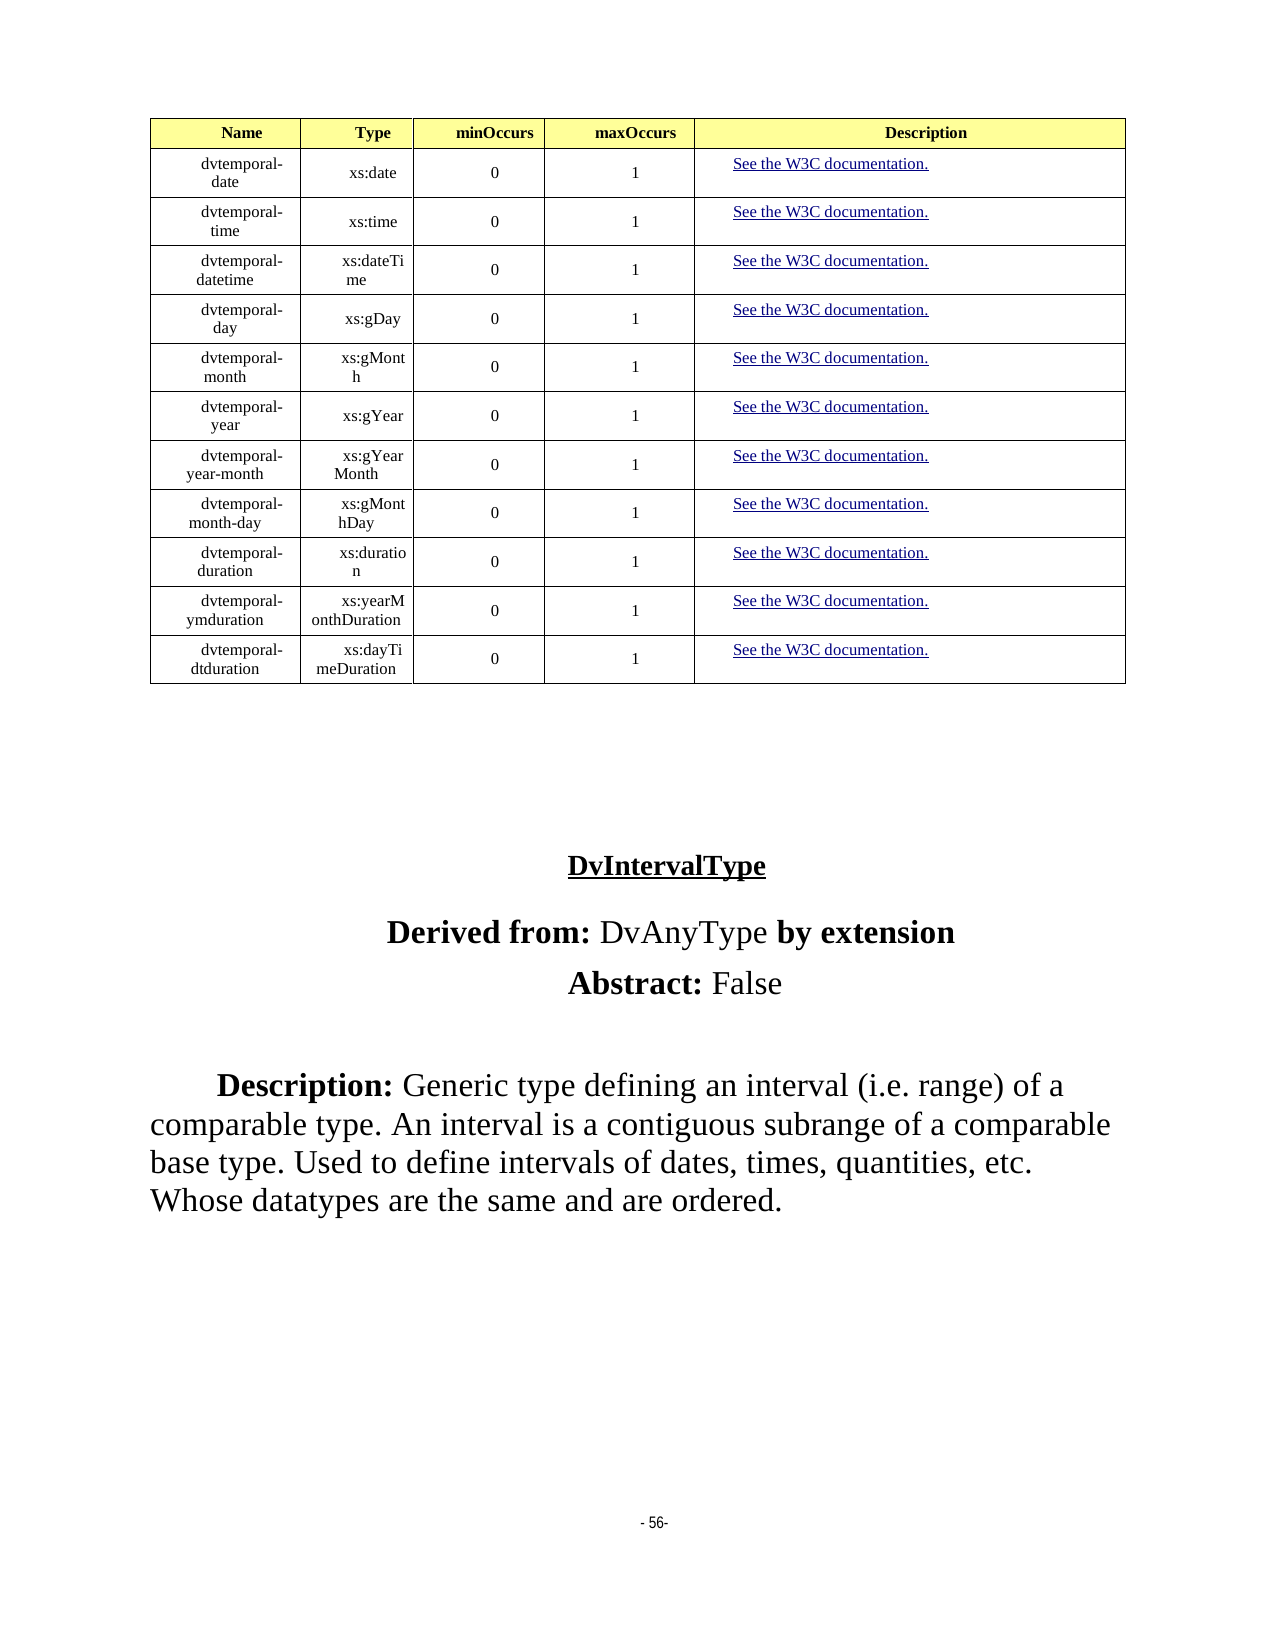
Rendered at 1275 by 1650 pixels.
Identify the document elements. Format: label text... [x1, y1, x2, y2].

table_cell 0 [414, 246, 544, 294]
table_cell See the W3C documentation. [695, 441, 1125, 489]
table_cell 0 [414, 490, 544, 537]
table_cell 1 [545, 149, 694, 197]
table_cell xs:dayTimeDuration [301, 636, 412, 683]
table_cell See the W3C documentation. [695, 295, 1125, 343]
table_cell See the W3C documentation. [695, 538, 1125, 586]
table_cell xs:date [301, 149, 412, 197]
table_cell 0 [414, 392, 544, 440]
table_cell dvtemporal-duration [151, 538, 300, 586]
table_cell 1 [545, 441, 694, 489]
table_cell 0 [414, 295, 544, 343]
table_cell 0 [414, 149, 544, 197]
table_cell See the W3C documentation. [695, 636, 1125, 683]
table_cell 1 [545, 246, 694, 294]
table_cell See the W3C documentation. [695, 344, 1125, 391]
table_cell 0 [414, 344, 544, 391]
table_cell dvtemporal-month-day [151, 490, 300, 537]
table_cell xs:gDay [301, 295, 412, 343]
table_cell xs:yearMonthDuration [301, 587, 412, 635]
text Description: Generic type defining an interval (i.e. range) of a comparable type. An interval is a contiguous subrange of a comparable base type. Used to define intervals of dates, times, quantities, etc. Whose datatypes are the same and are ordered. [150, 1065, 1125, 1257]
text Derived from: DvAnyType by extension [150, 912, 1125, 951]
table_cell 1 [545, 344, 694, 391]
table_cell See the W3C documentation. [695, 198, 1125, 245]
text DvIntervalType [150, 848, 1125, 882]
table_cell dvtemporal-month [151, 344, 300, 391]
table_cell dvtemporal-year-month [151, 441, 300, 489]
table_cell 1 [545, 490, 694, 537]
table_cell dvtemporal-datetime [151, 246, 300, 294]
text Abstract: False [150, 963, 1125, 1002]
table_cell See the W3C documentation. [695, 149, 1125, 197]
table_cell 1 [545, 392, 694, 440]
table_cell dvtemporal-day [151, 295, 300, 343]
table_cell dvtemporal-date [151, 149, 300, 197]
table_cell xs:dateTime [301, 246, 412, 294]
table_header Type [301, 119, 412, 148]
table_cell xs:gYearMonth [301, 441, 412, 489]
table_cell dvtemporal-year [151, 392, 300, 440]
table_cell xs:time [301, 198, 412, 245]
table_cell 0 [414, 636, 544, 683]
table_cell 1 [545, 538, 694, 586]
table_cell 1 [545, 198, 694, 245]
table_cell See the W3C documentation. [695, 490, 1125, 537]
table_cell xs:gMonthDay [301, 490, 412, 537]
table_cell 1 [545, 636, 694, 683]
table_cell xs:gMonth [301, 344, 412, 391]
table_header Description [695, 119, 1125, 148]
table_cell dvtemporal-dtduration [151, 636, 300, 683]
table_cell dvtemporal-time [151, 198, 300, 245]
table_cell xs:gYear [301, 392, 412, 440]
table_cell See the W3C documentation. [695, 587, 1125, 635]
table_cell xs:duration [301, 538, 412, 586]
table_cell 0 [414, 198, 544, 245]
table_cell 1 [545, 295, 694, 343]
table_header Name [151, 119, 300, 148]
table_cell 0 [414, 538, 544, 586]
table_header minOccurs [414, 119, 544, 148]
table_cell dvtemporal-ymduration [151, 587, 300, 635]
table_cell See the W3C documentation. [695, 392, 1125, 440]
table_cell 0 [414, 587, 544, 635]
table_cell 1 [545, 587, 694, 635]
table_cell 0 [414, 441, 544, 489]
table_cell See the W3C documentation. [695, 246, 1125, 294]
table_header maxOccurs [545, 119, 694, 148]
